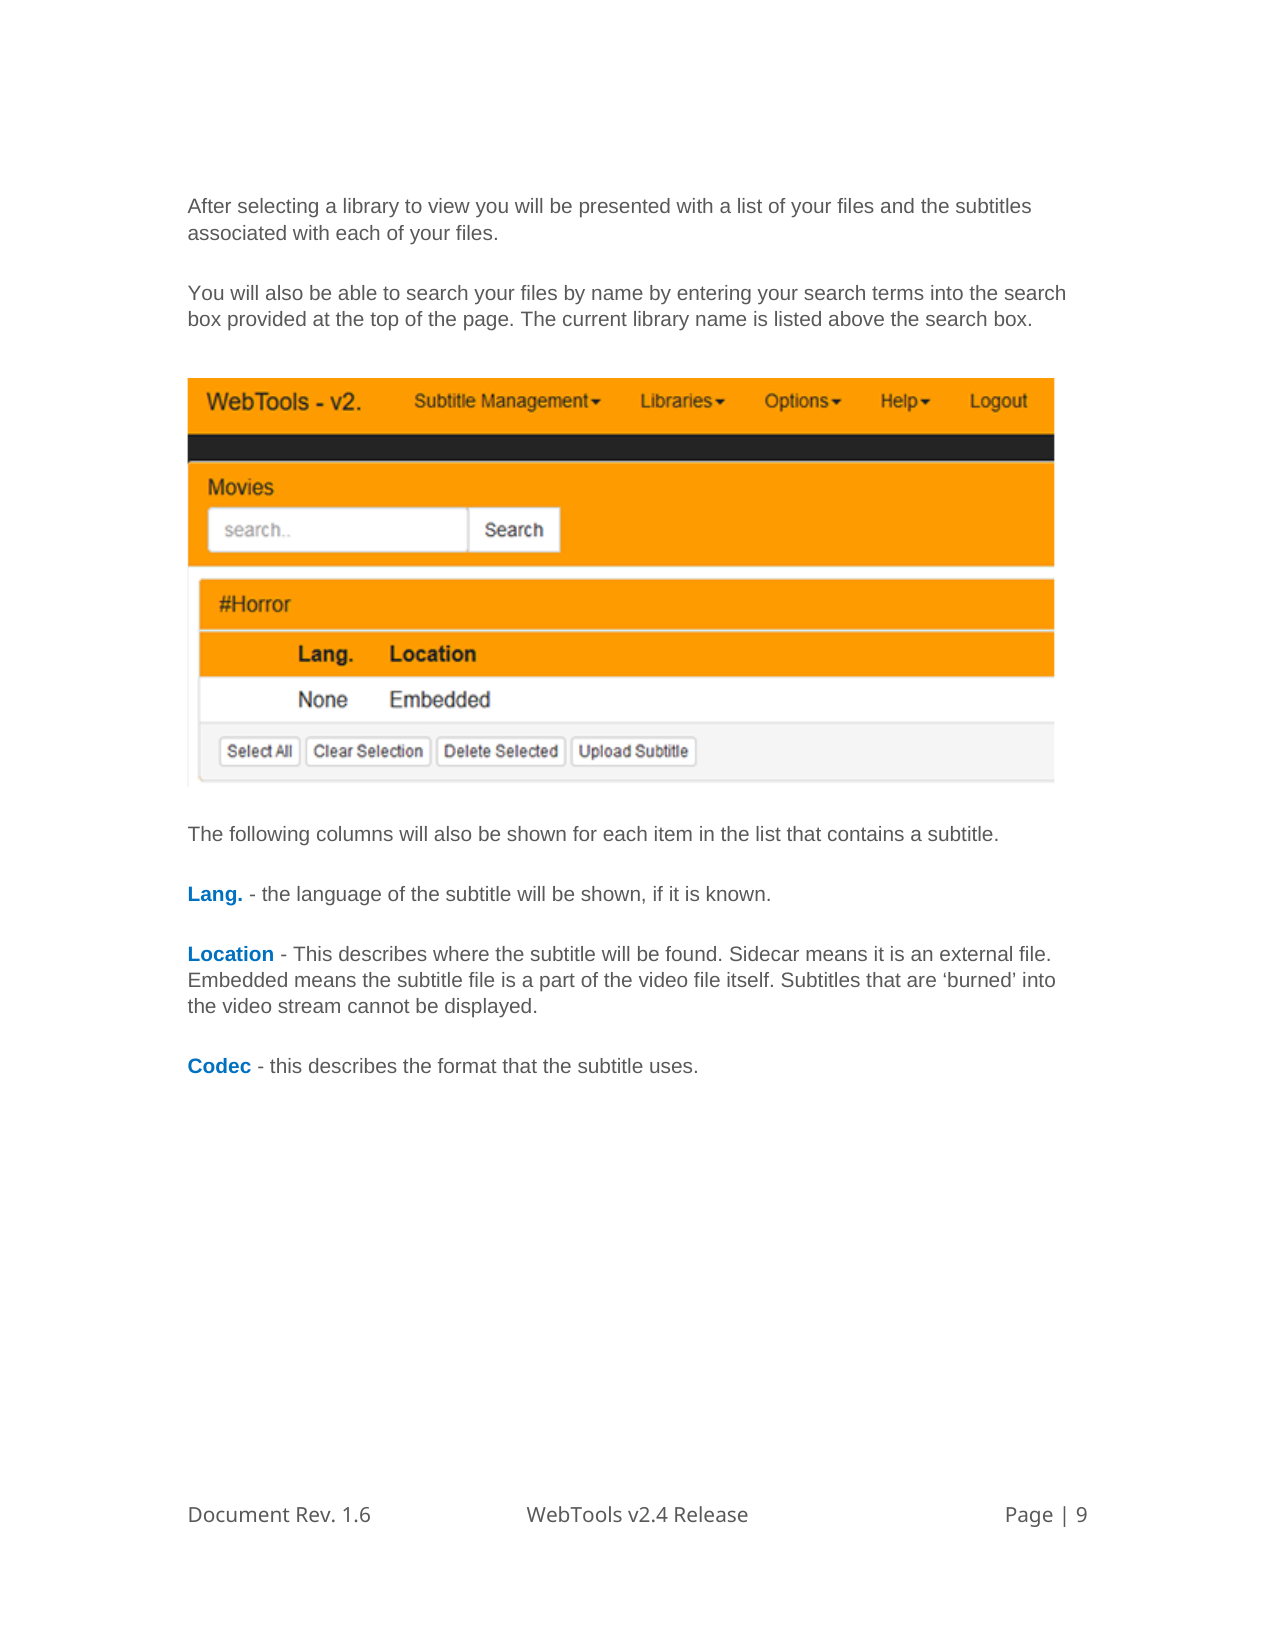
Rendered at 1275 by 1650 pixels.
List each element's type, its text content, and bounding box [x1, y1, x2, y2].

text Location - This describes where the subtitle will be found. Sidecar means it is an external file. Embedded means the subtitle file is a part of the video file itself. Subtitles that are ‘burned’ into the video stream cannot be displayed. [187, 941, 1087, 1018]
text Codec - this describes the format that the subtitle uses. [187, 1054, 1087, 1078]
text The following columns will also be shown for each item in the list that contains a subtitle. [187, 822, 1087, 846]
text Lang. - the language of the subtitle will be shown, if it is known. [187, 882, 1087, 906]
text After selecting a library to view you will be presented with a list of your files and the subtitles associated with each of your files. [187, 194, 1087, 245]
text You will also be able to search your files by name by entering your search terms into the search box provided at the top of the page. The current library name is listed above the search box. [187, 280, 1087, 331]
